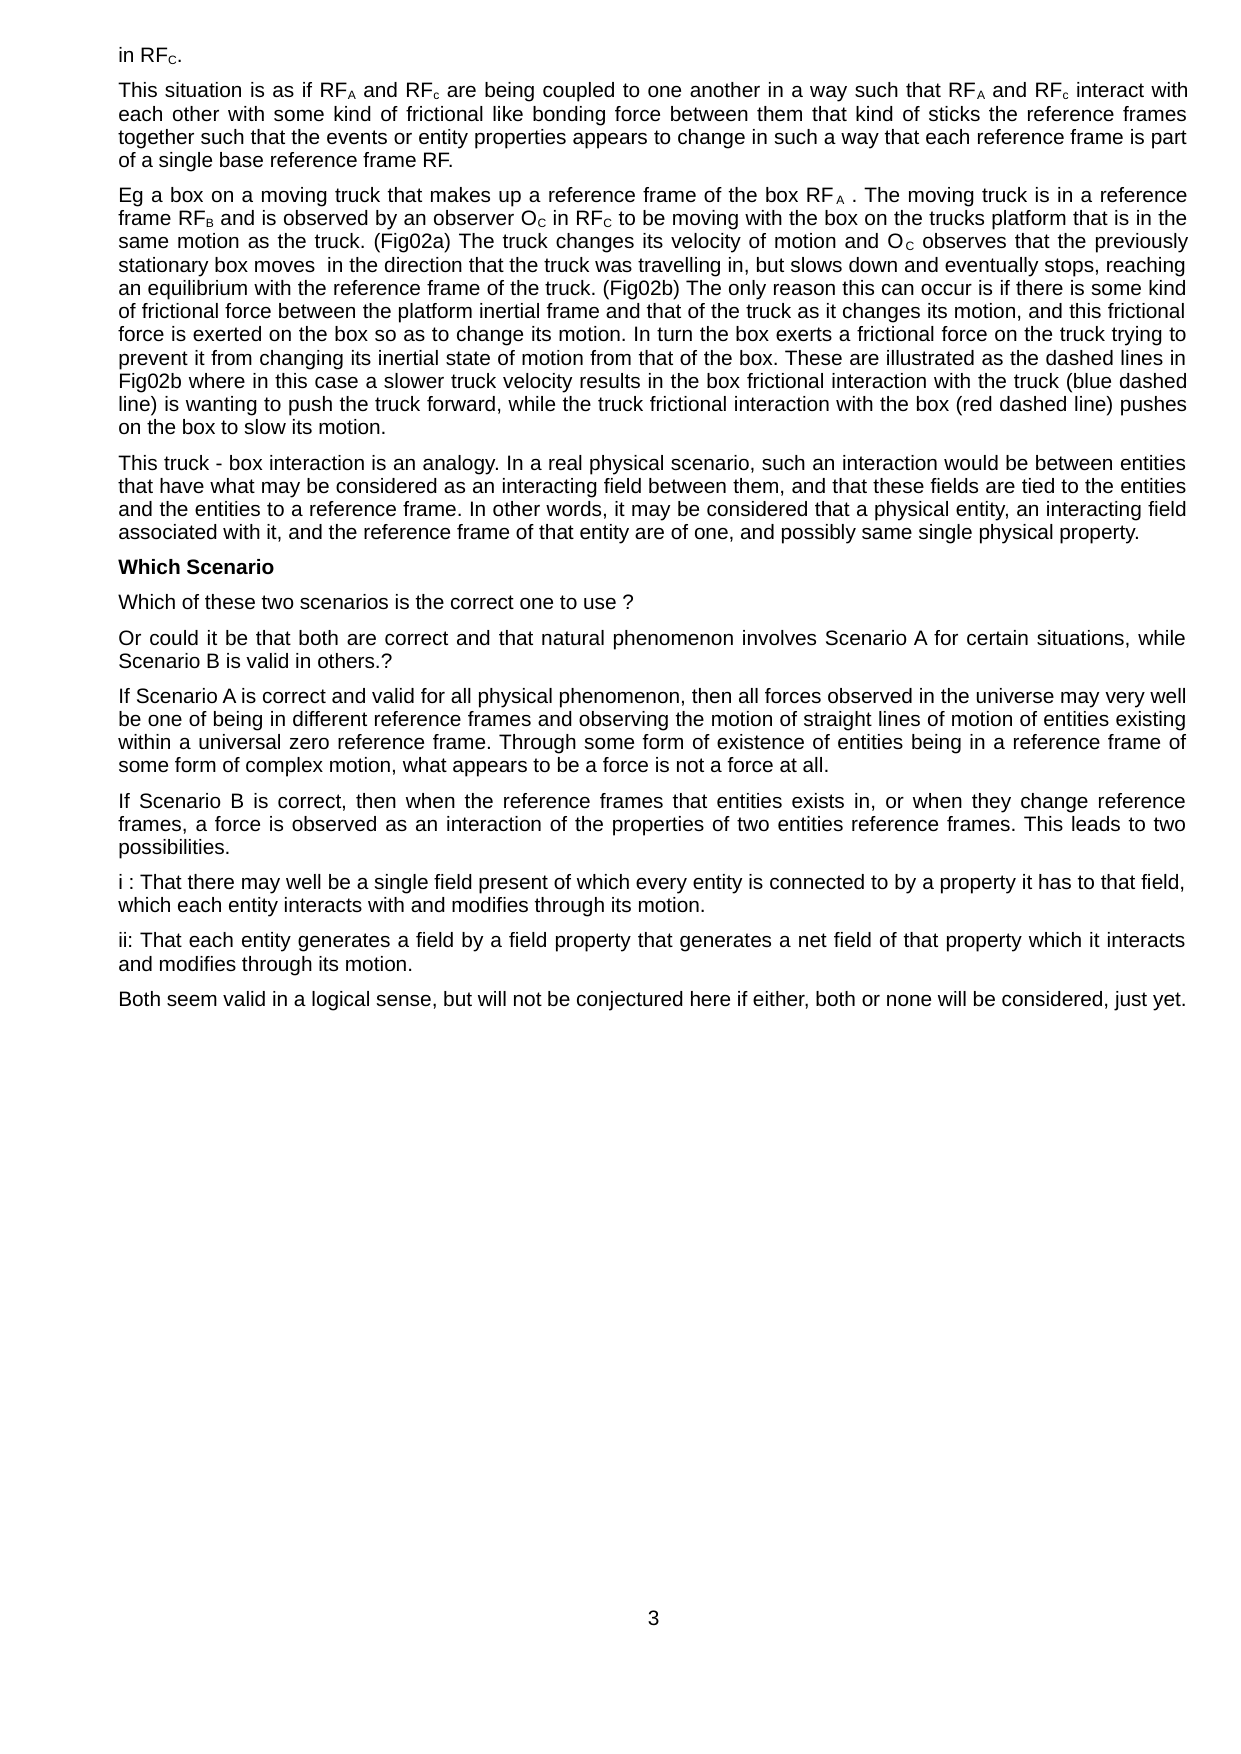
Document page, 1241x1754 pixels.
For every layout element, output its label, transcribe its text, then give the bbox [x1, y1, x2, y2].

text Which Scenario [118, 556, 1188, 579]
text This truck - box interaction is an analogy. In a real physical scenario, such an interaction would be between entities that have what may be considered as an interacting field between them, and that these fields are tied to the entities and the entities to a reference frame. In other words, it may be considered that a physical entity, an interacting field associated with it, and the reference frame of that entity are of one, and possibly same single physical property. [118, 451, 1188, 544]
text If Scenario A is correct and valid for all physical phenomenon, then all forces observed in the universe may very well be one of being in different reference frames and observing the motion of straight lines of motion of entities existing within a universal zero reference frame. Through some form of existence of entities being in a reference frame of some form of complex motion, what appears to be a force is not a force at all. [118, 684, 1188, 777]
text ii: That each entity generates a field by a field property that generates a net field of that property which it interacts and modifies through its motion. [118, 929, 1188, 976]
text Eg a box on a moving truck that makes up a reference frame of the box RFA . The moving truck is in a reference frame RFB and is observed by an observer OC in RFC to be moving with the box on the trucks platform that is in the same motion as the truck. (Fig02a) The truck changes its velocity of motion and OC observes that the previously stationary box moves in the direction that the truck was travelling in, but slows down and eventually stops, reaching an equilibrium with the reference frame of the truck. (Fig02b) The only reason this can occur is if there is some kind of frictional force between the platform inertial frame and that of the truck as it changes its motion, and this frictional force is exerted on the box so as to change its motion. In turn the box exerts a frictional force on the truck trying to prevent it from changing its inertial state of motion from that of the box. These are illustrated as the dashed lines in Fig02b where in this case a slower truck velocity results in the box frictional interaction with the truck (blue dashed line) is wanting to push the truck forward, while the truck frictional interaction with the box (red dashed line) pushes on the box to slow its motion. [118, 184, 1188, 439]
text This situation is as if RFA and RFc are being coupled to one another in a way such that RFA and RFc interact with each other with some kind of frictional like bonding force between them that kind of sticks the reference frames together such that the events or entity properties appears to change in such a way that each reference frame is part of a single base reference frame RF. [118, 79, 1188, 172]
text Both seem valid in a logical sense, but will not be conjectured here if either, both or none will be considered, just yet. [118, 987, 1188, 1011]
text If Scenario B is correct, then when the reference frames that entities exists in, or when they change reference frames, a force is observed as an interaction of the properties of two entities reference frames. This leads to two possibilities. [118, 789, 1188, 859]
text Or could it be that both are correct and that natural phenomenon involves Scenario A for certain situations, while Scenario B is valid in others.? [118, 626, 1188, 672]
text i : That there may well be a single field present of which every entity is connected to by a property it has to that field, which each entity interacts with and modifies through its motion. [118, 871, 1188, 917]
text Which of these two scenarios is the correct one to use ? [118, 591, 1188, 614]
text in RFC. [118, 44, 1188, 67]
